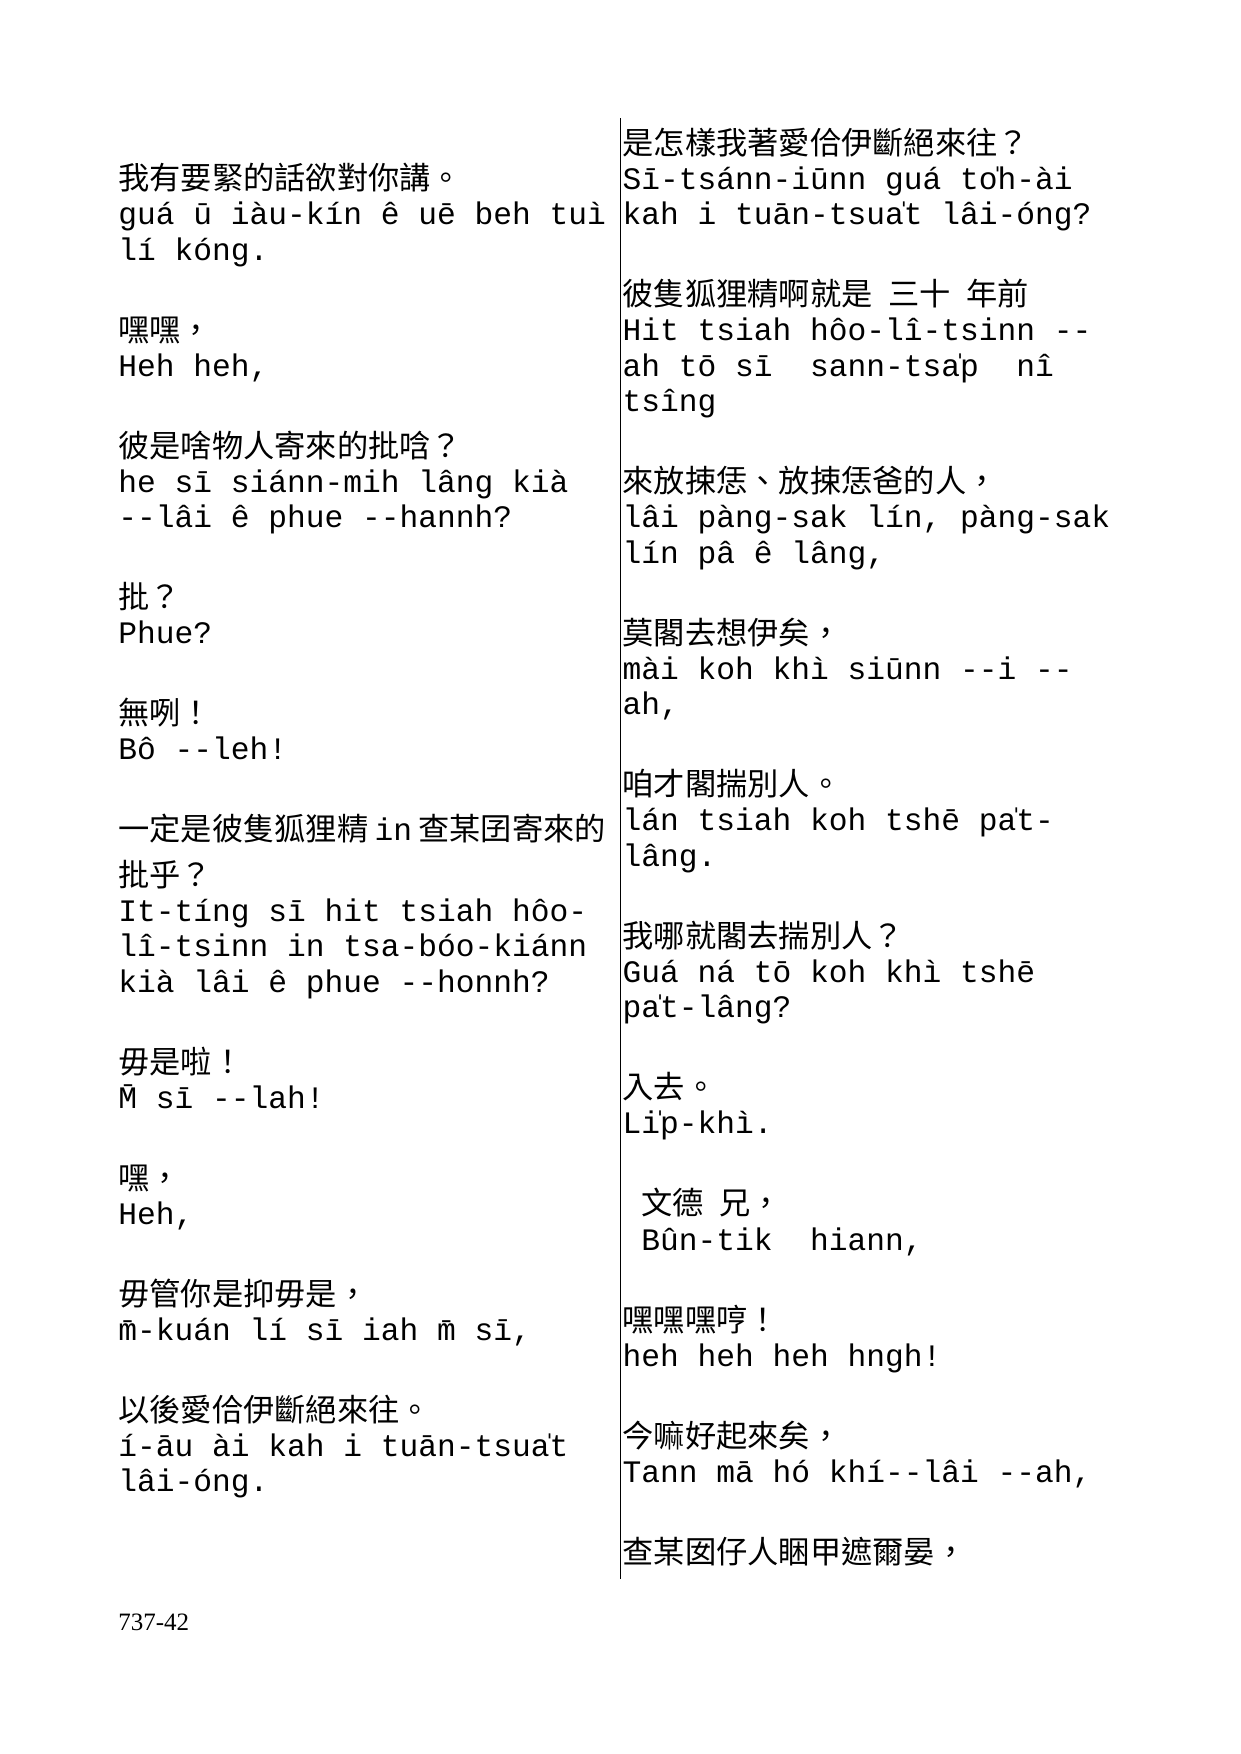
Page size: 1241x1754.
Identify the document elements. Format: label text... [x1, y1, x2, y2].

text 嘿嘿， [118, 305, 618, 350]
text 以後愛佮伊斷絕來往。 [118, 1385, 618, 1430]
text he sī siánn-mih lâng kià --lâi ê phue --hannh? [118, 466, 618, 537]
text It-tíng sī hit tsiah hôo-lî-tsinn in tsa-bóo-kiánn kià lâi ê phue --honnh? [118, 895, 618, 1002]
text lâi pàng-sak lín, pàng-sak lín pâ ê lâng, [622, 502, 1122, 572]
text Heh, [118, 1198, 618, 1234]
text 嘿嘿嘿哼！ [622, 1295, 1122, 1340]
text 來放捒恁、放捒恁爸的人， [622, 456, 1122, 502]
text 莫閣去想伊矣， [622, 608, 1122, 653]
text M̄ sī --lah! [118, 1082, 618, 1118]
text í-āu ài kah i tuān-tsua̍t lâi-óng. [118, 1430, 618, 1501]
text 我有要緊的話欲對你講。 [118, 153, 618, 199]
text Phue? [118, 618, 618, 653]
text guá ū iàu-kín ê uē beh tuì lí kóng. [118, 199, 618, 269]
text heh heh heh hngh! [622, 1340, 1122, 1375]
text 一定是彼隻狐狸精in查某囝寄來的批乎？ [118, 804, 618, 895]
text 彼是啥物人寄來的批唅？ [118, 421, 618, 466]
text Guá ná tō koh khì tshē pa̍t-lâng? [622, 956, 1122, 1027]
text 毋管你是抑毋是， [118, 1269, 618, 1314]
text Hit tsiah hôo-lî-tsinn --ah tō sī sann-tsa̍p nî tsîng [622, 315, 1122, 421]
text 我哪就閣去揣別人？ [622, 911, 1122, 956]
text 查某囡仔人睏甲遮爾晏， [622, 1527, 1122, 1572]
text Heh heh, [118, 350, 618, 386]
text 文德 兄， [622, 1178, 1122, 1224]
text 毋是啦！ [118, 1037, 618, 1082]
text 咱才閣揣別人。 [622, 759, 1122, 804]
text lán tsiah koh tshē pa̍t-lâng. [622, 804, 1122, 875]
text Bûn-tik hiann, [622, 1224, 1122, 1259]
text Li̍p-khì. [622, 1107, 1122, 1143]
text 今嘛好起來矣， [622, 1411, 1122, 1456]
text 是怎樣我著愛佮伊斷絕來往？ [622, 118, 1122, 163]
text Bô --leh! [118, 734, 618, 769]
text 入去。 [622, 1062, 1122, 1107]
text Tann mā hó khí--lâi --ah, [622, 1456, 1122, 1491]
text m̄-kuán lí sī iah m̄ sī, [118, 1314, 618, 1350]
text 彼隻狐狸精啊就是 三十 年前 [622, 269, 1122, 315]
text mài koh khì siūnn --i --ah, [622, 653, 1122, 724]
text 批？ [118, 572, 618, 618]
text 嘿， [118, 1153, 618, 1198]
text Sī-tsánn-iūnn guá to̍h-ài kah i tuān-tsua̍t lâi-óng? [622, 163, 1122, 234]
text 無咧！ [118, 688, 618, 734]
